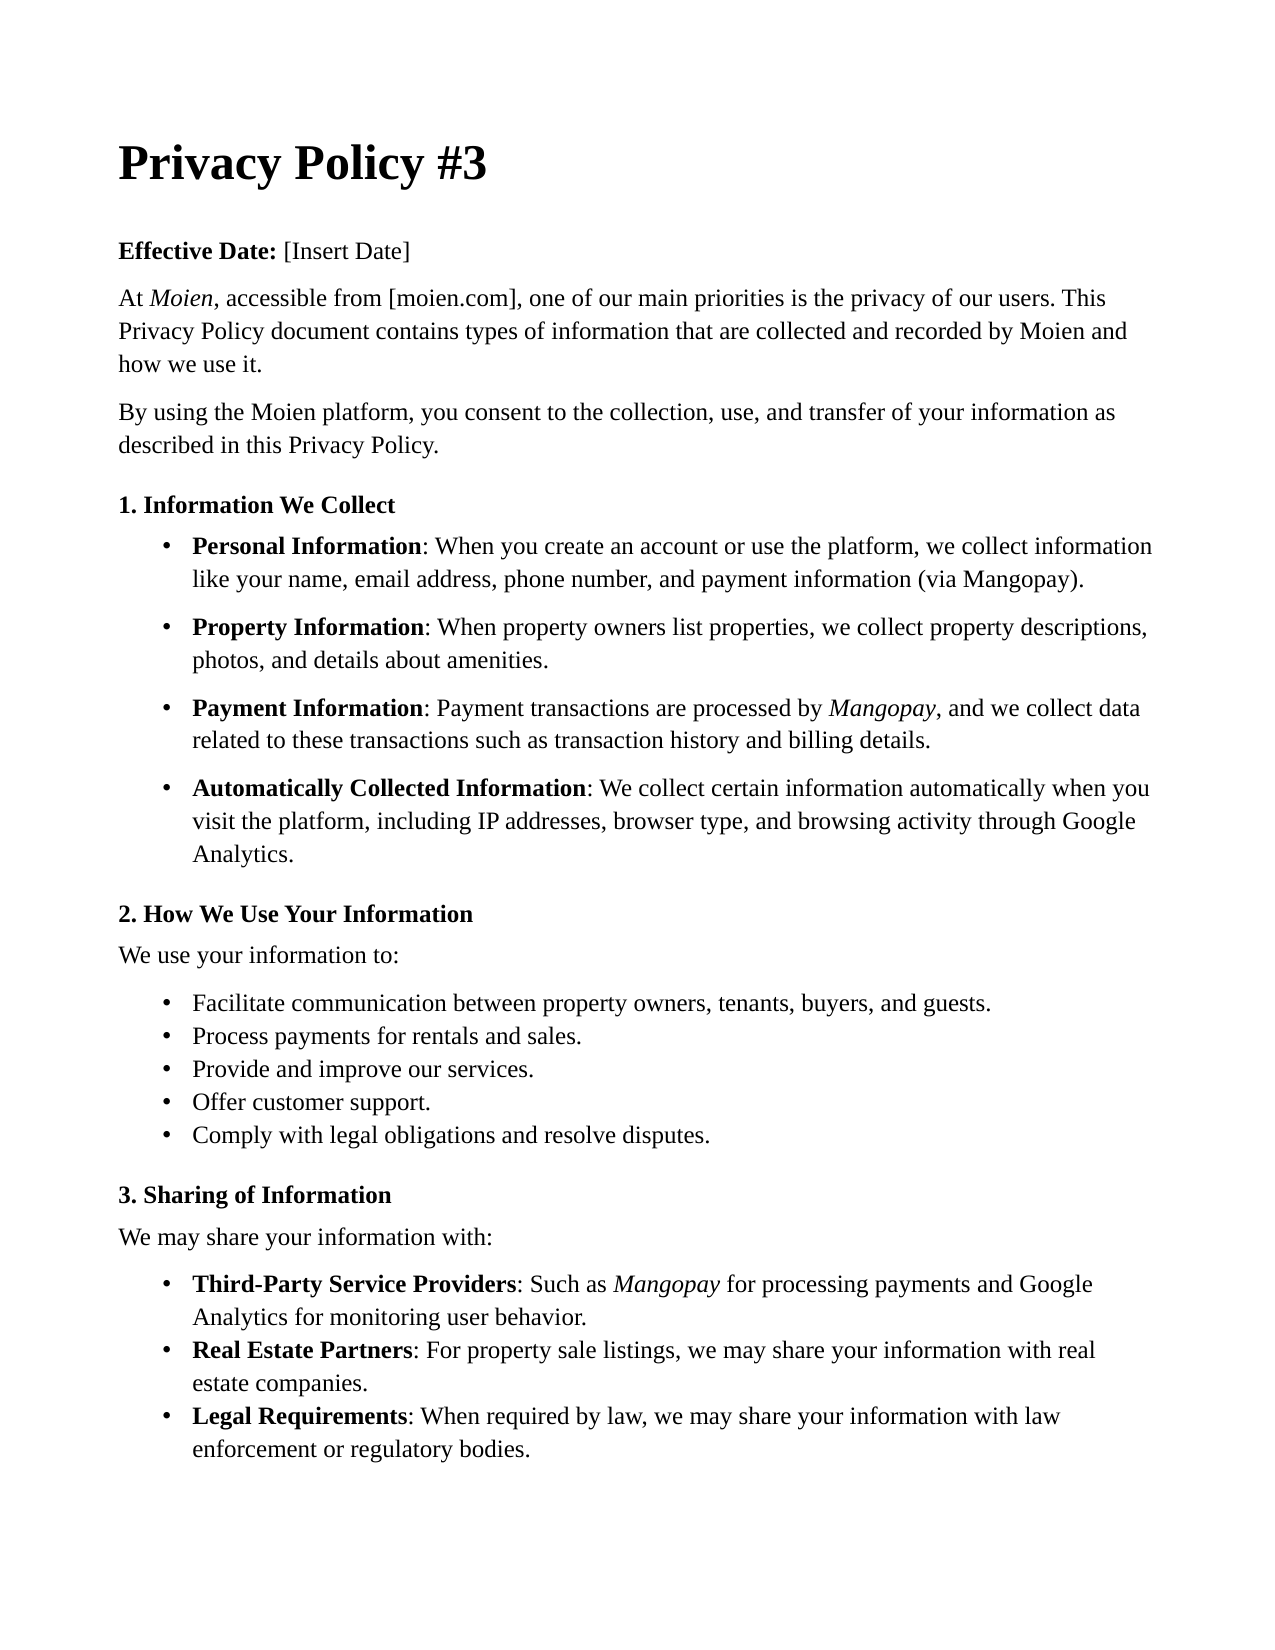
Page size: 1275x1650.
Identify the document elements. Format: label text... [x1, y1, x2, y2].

list Automatically Collected Information: We collect certain information automatically when you visit the platform, including IP addresses, browser type, and browsing activity through Google Analytics. [162, 773, 1157, 868]
list Real Estate Partners: For property sale listings, we may share your information with real estate companies. [162, 1335, 1157, 1397]
text At Moien, accessible from [moien.com], one of our main priorities is the privacy of our users. This Privacy Policy document contains types of information that are collected and recorded by Moien and how we use it. [118, 283, 1157, 378]
list Process payments for rentals and sales. [162, 1021, 1157, 1050]
list Third-Party Service Providers: Such as Mangopay for processing payments and Google Analytics for monitoring user behavior. [162, 1269, 1157, 1331]
list Offer customer support. [162, 1087, 1157, 1116]
subtitle 3. Sharing of Information [118, 1180, 1157, 1209]
list Payment Information: Payment transactions are processed by Mangopay, and we collect data related to these transactions such as transaction history and billing details. [162, 693, 1157, 754]
list Provide and improve our services. [162, 1054, 1157, 1083]
text We may share your information with: [118, 1222, 1157, 1250]
list Personal Information: When you create an account or use the platform, we collect information like your name, email address, phone number, and payment information (via Mangopay). [162, 531, 1157, 593]
list Legal Requirements: When required by law, we may share your information with law enforcement or regulatory bodies. [162, 1401, 1157, 1463]
subtitle Privacy Policy #3 [118, 133, 1157, 190]
text By using the Moien platform, you consent to the collection, use, and transfer of your information as described in this Privacy Policy. [118, 397, 1157, 459]
text We use your information to: [118, 941, 1157, 969]
list Facilitate communication between property owners, tenants, buyers, and guests. [162, 988, 1157, 1017]
list Property Information: When property owners list properties, we collect property descriptions, photos, and details about amenities. [162, 612, 1157, 674]
text Effective Date: [Insert Date] [118, 203, 1157, 264]
subtitle 1. Information We Collect [118, 490, 1157, 519]
list Comply with legal obligations and resolve disputes. [162, 1120, 1157, 1149]
subtitle 2. How We Use Your Information [118, 899, 1157, 928]
